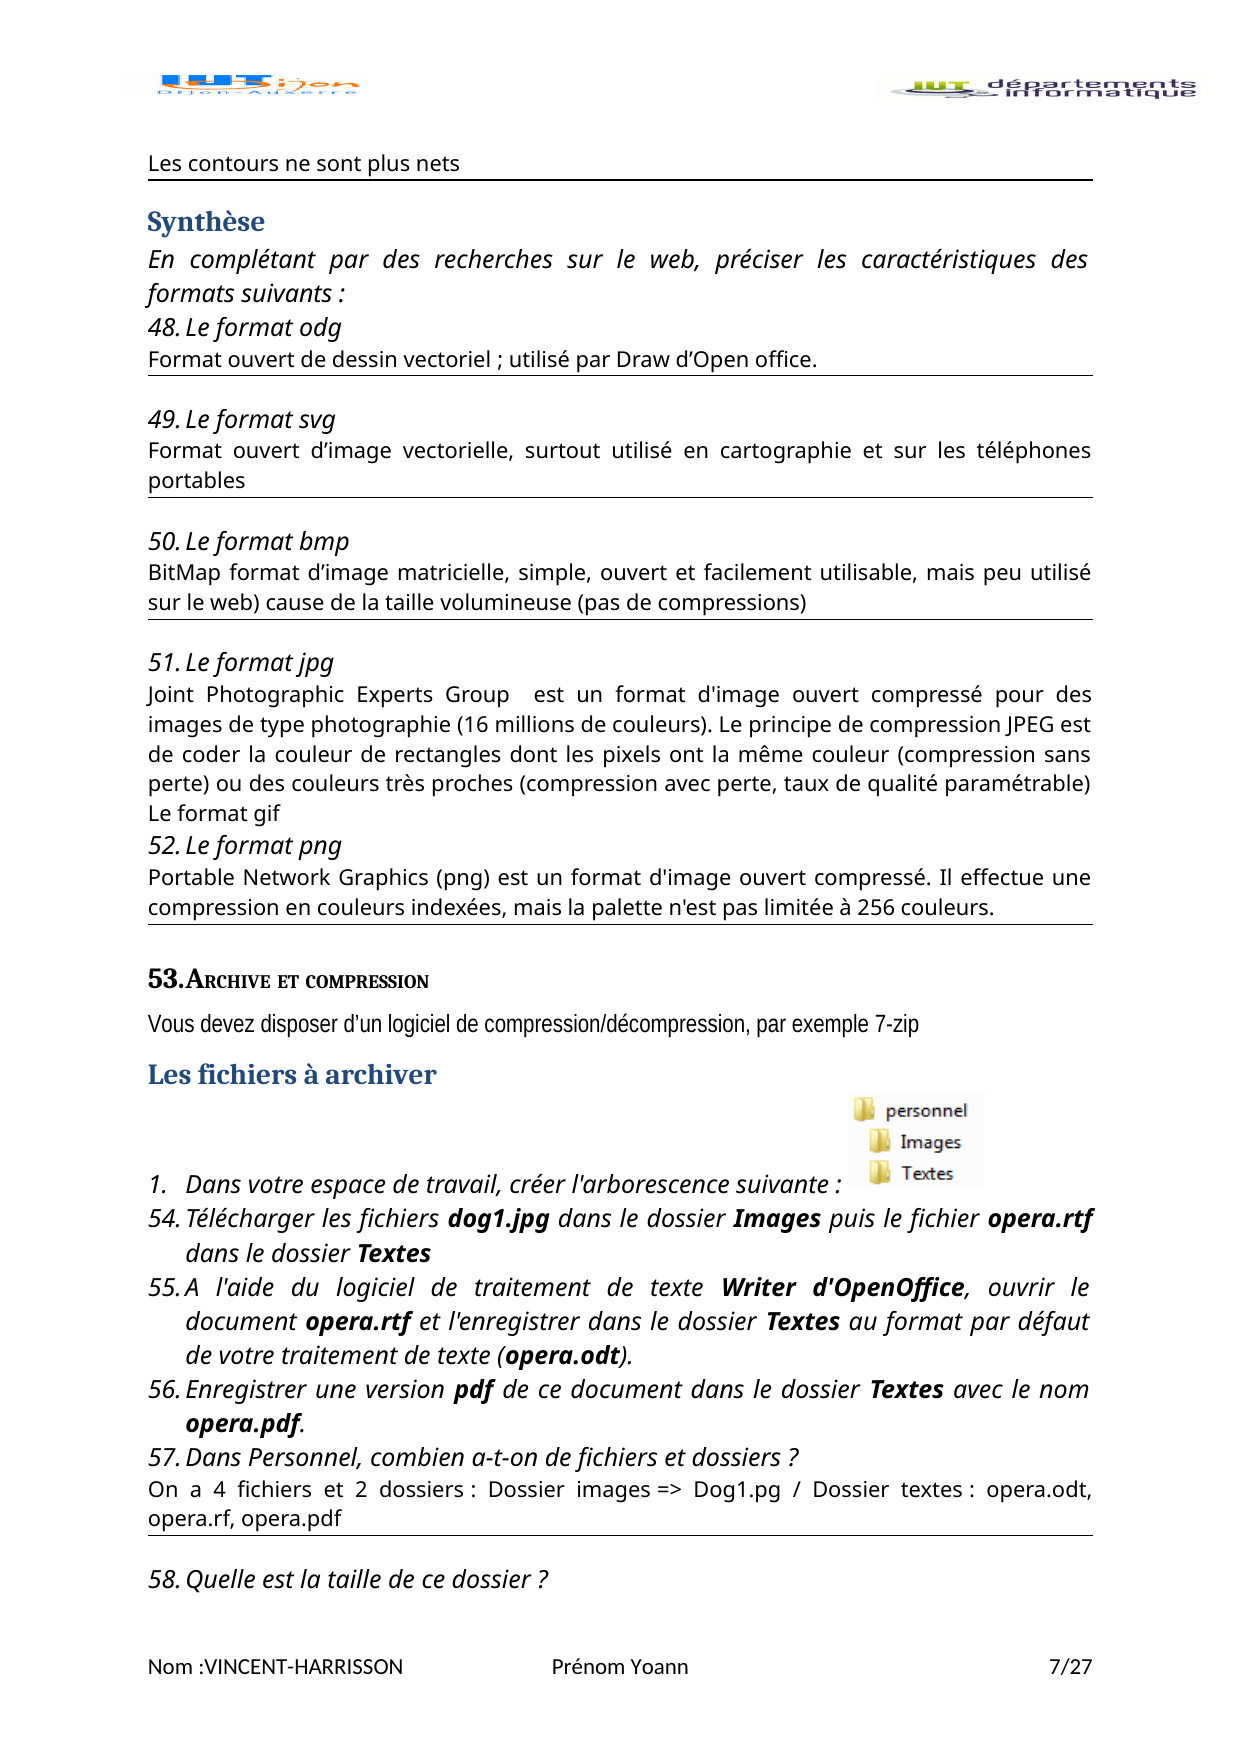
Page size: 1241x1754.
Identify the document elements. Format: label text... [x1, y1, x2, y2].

picture [875, 73, 1213, 102]
subtitle Archive et compression [148, 962, 1093, 996]
subtitle Le format jpg [148, 645, 1093, 679]
subtitle Enregistrer une version pdf de ce document dans le dossier Textes avec le nom opera.pdf. [148, 1371, 1093, 1439]
text Les contours ne sont plus nets [148, 148, 1093, 179]
text Vous devez disposer d’un logiciel de compression/décompression, par exemple 7-zip [148, 1008, 1093, 1037]
subtitle Synthèse [148, 206, 1093, 239]
subtitle Joint Photographic Experts Group est un format d'image ouvert compressé pour des images de type photographie (16 millions de couleurs). Le principe de compression JPEG est de coder la couleur de rectangles dont les pixels ont la même couleur (compression sans perte) ou des couleurs très proches (compression avec perte, taux de qualité paramétrable) Le format gif [148, 679, 1093, 828]
picture [118, 73, 374, 102]
subtitle Télécharger les fichiers dog1.jpg dans le dossier Images puis le fichier opera.rtf dans le dossier Textes [148, 1201, 1093, 1269]
text On a 4 fichiers et 2 dossiers : Dossier images => Dog1.pg / Dossier textes : opera.odt, opera.rf, opera.pdf [148, 1474, 1093, 1535]
subtitle Les fichiers à archiver [148, 1058, 1093, 1092]
text BitMap format d’image matricielle, simple, ouvert et facilement utilisable, mais peu utilisé sur le web) cause de la taille volumineuse (pas de compressions) [148, 557, 1093, 619]
subtitle Le format png [148, 828, 1093, 862]
text Format ouvert de dessin vectoriel ; utilisé par Draw d’Open office. [148, 343, 1093, 375]
subtitle Quelle est la taille de ce dossier ? [148, 1561, 1093, 1595]
subtitle A l'aide du logiciel de traitement de texte Writer d'OpenOffice, ouvrir le document opera.rtf et l'enregistrer dans le dossier Textes au format par défaut de votre traitement de texte (opera.odt). [148, 1269, 1093, 1371]
subtitle En complétant par des recherches sur le web, préciser les caractéristiques des formats suivants : [148, 241, 1093, 309]
text Portable Network Graphics (png) est un format d'image ouvert compressé. Il effectue une compression en couleurs indexées, mais la palette n'est pas limitée à 256 couleurs. [148, 862, 1093, 924]
subtitle Le format bmp [148, 523, 1093, 557]
subtitle Dans votre espace de travail, créer l'arborescence suivante : [148, 1094, 1093, 1201]
subtitle Le format odg [148, 309, 1093, 343]
subtitle Le format svg [148, 401, 1093, 436]
subtitle Dans Personnel, combien a-t-on de fichiers et dossiers ? [148, 1439, 1093, 1474]
text Format ouvert d’image vectorielle, surtout utilisé en cartographie et sur les téléphones portables [148, 436, 1093, 497]
